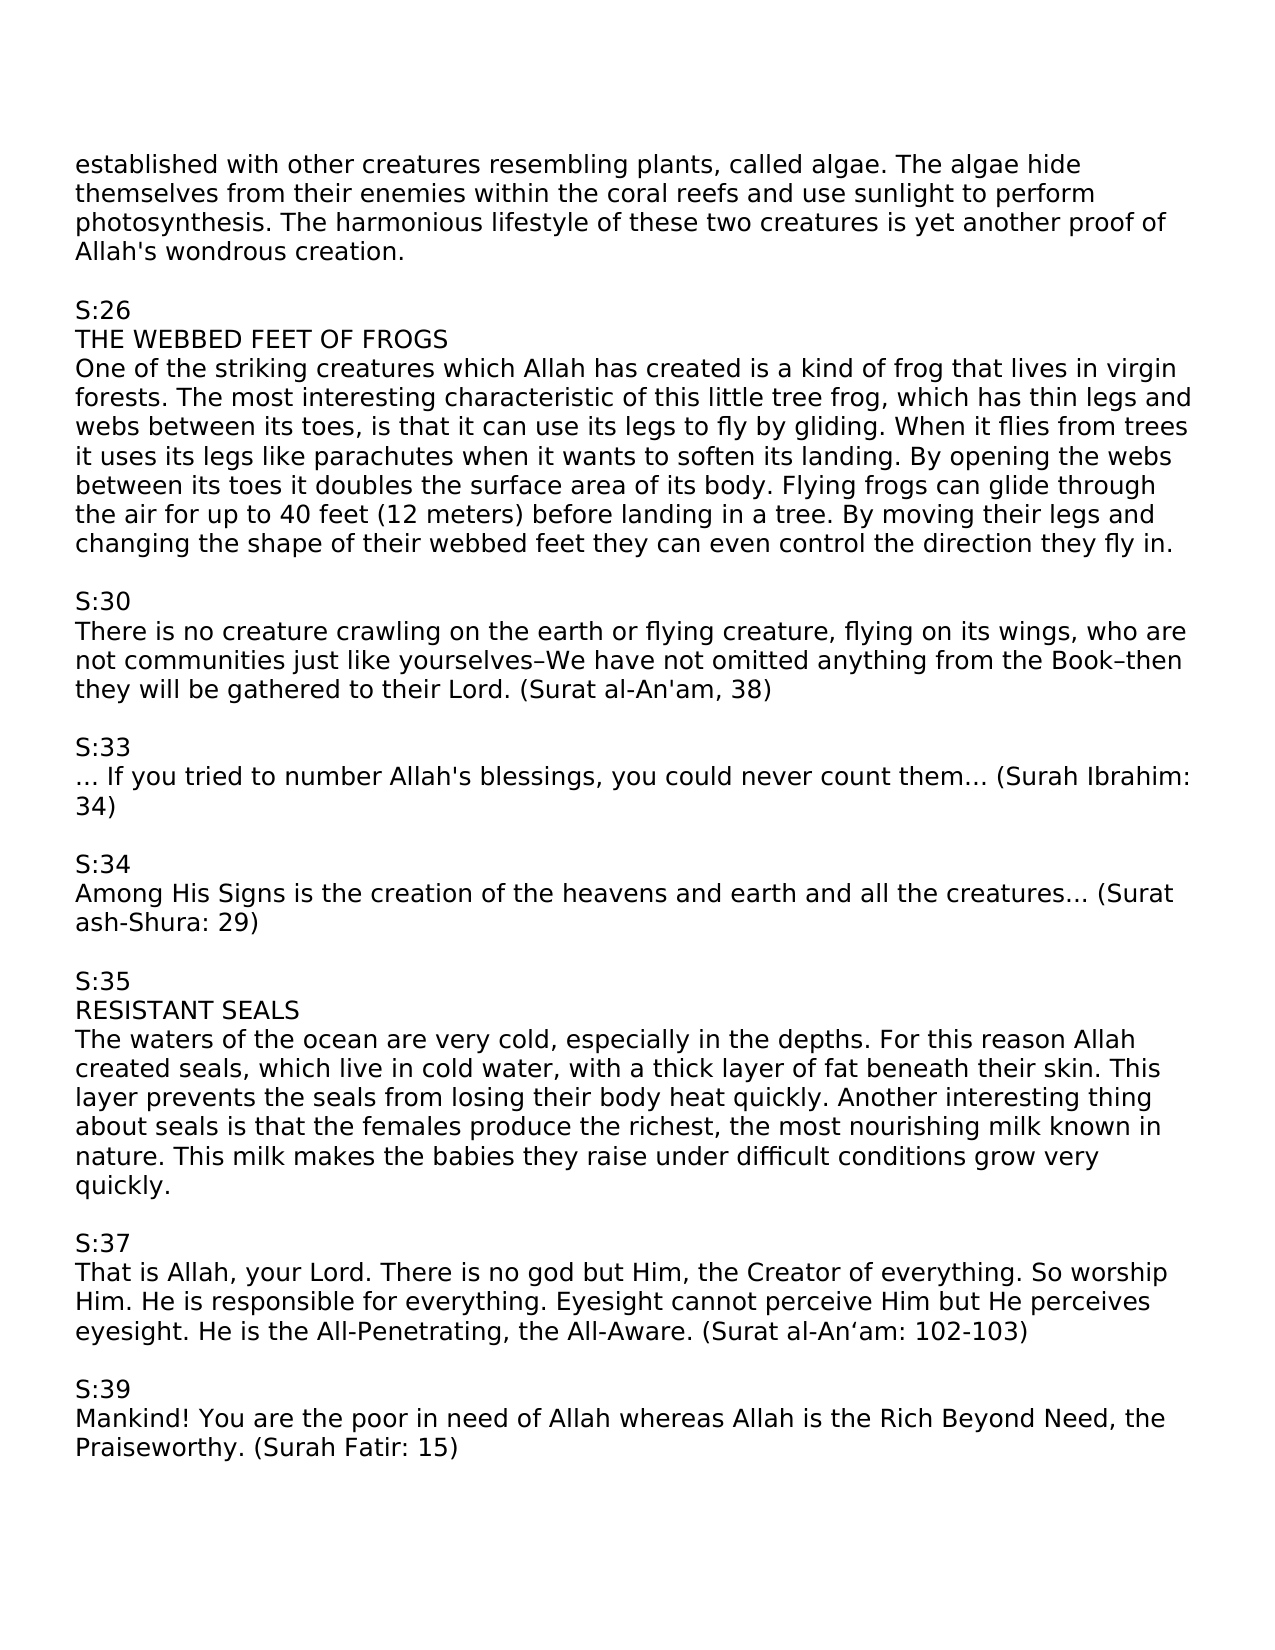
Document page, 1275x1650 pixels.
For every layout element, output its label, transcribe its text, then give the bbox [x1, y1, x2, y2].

text S:39 [75, 1375, 1200, 1404]
text ... If you tried to number Allah's blessings, you could never count them... (Surah Ibrahim: 34) [75, 762, 1200, 821]
text S:35 [75, 967, 1200, 996]
text S:37 [75, 1229, 1200, 1258]
text Mankind! You are the poor in need of Allah whereas Allah is the Rich Beyond Need, the Praiseworthy. (Surah Fatir: 15) [75, 1404, 1200, 1462]
text THE WEBBED FEET OF FROGS [75, 325, 1200, 354]
text There is no creature crawling on the earth or flying creature, flying on its wings, who are not communities just like yourselves–We have not omitted anything from the Book–then they will be gathered to their Lord. (Surat al-An'am, 38) [75, 617, 1200, 704]
text RESISTANT SEALS [75, 996, 1200, 1025]
text The waters of the ocean are very cold, especially in the depths. For this reason Allah created seals, which live in cold water, with a thick layer of fat beneath their skin. This layer prevents the seals from losing their body heat quickly. Another interesting thing about seals is that the females produce the richest, the most nourishing milk known in nature. This milk makes the babies they raise under difficult conditions grow very quickly. [75, 1025, 1200, 1200]
text S:33 [75, 733, 1200, 762]
text S:30 [75, 587, 1200, 617]
text That is Allah, your Lord. There is no god but Him, the Creator of everything. So worship Him. He is responsible for everything. Eyesight cannot perceive Him but He perceives eyesight. He is the All-Penetrating, the All-Aware. (Surat al-An‘am: 102-103) [75, 1258, 1200, 1346]
text One of the striking creatures which Allah has created is a kind of frog that lives in virgin forests. The most interesting characteristic of this little tree frog, which has thin legs and webs between its toes, is that it can use its legs to fly by gliding. When it flies from trees it uses its legs like parachutes when it wants to soften its landing. By opening the webs between its toes it doubles the surface area of its body. Flying frogs can glide through the air for up to 40 feet (12 meters) before landing in a tree. By moving their legs and changing the shape of their webbed feet they can even control the direction they fly in. [75, 354, 1200, 558]
text S:34 [75, 850, 1200, 879]
text Among His Signs is the creation of the heavens and earth and all the creatures... (Surat ash-Shura: 29) [75, 879, 1200, 937]
text established with other creatures resembling plants, called algae. The algae hide themselves from their enemies within the coral reefs and use sunlight to perform photosynthesis. The harmonious lifestyle of these two creatures is yet another proof of Allah's wondrous creation. [75, 150, 1200, 267]
text S:26 [75, 296, 1200, 325]
